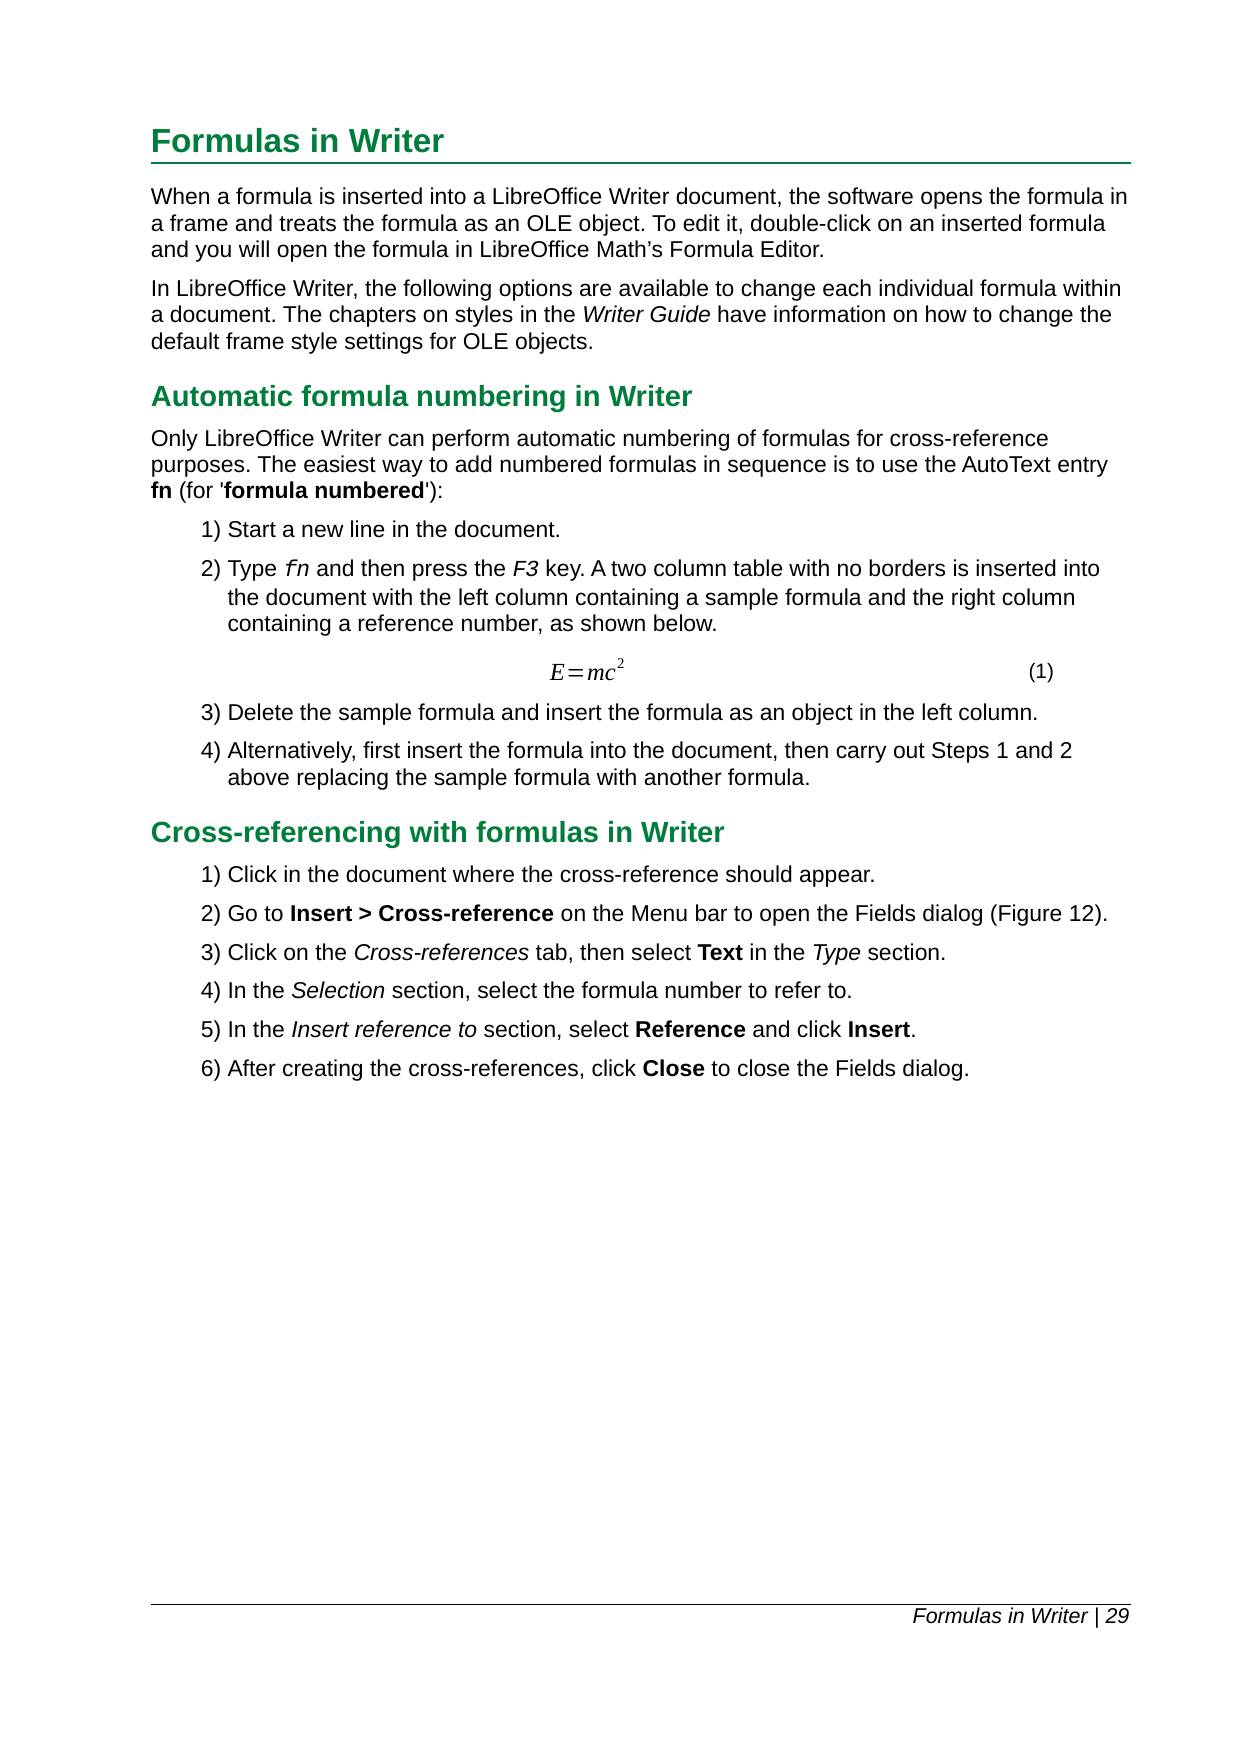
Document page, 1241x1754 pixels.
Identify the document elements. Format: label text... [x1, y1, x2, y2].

list Only LibreOffice Writer can perform automatic numbering of formulas for cross-reference purposes. The easiest way to add numbered formulas in sequence is to use the AutoText entry fn (for 'formula numbered'): [151, 425, 1131, 504]
list In the Insert reference to section, select Reference and click Insert. [227, 1016, 1131, 1043]
list Delete the sample formula and insert the formula as an object in the left column. [227, 699, 1131, 725]
text When a formula is inserted into a LibreOffice Writer document, the software opens the formula in a frame and treats the formula as an OLE object. To edit it, double-click on an inserted formula and you will open the formula in LibreOffice Math’s Formula Editor. [151, 183, 1131, 262]
subtitle Formulas in Writer [151, 121, 1131, 162]
list After creating the cross-references, click Close to close the Fields dialog. [227, 1055, 1131, 1082]
table_header [151, 649, 1022, 686]
list Alternatively, first insert the formula into the document, then carry out Steps 1 and 2 above replacing the sample formula with another formula. [227, 737, 1131, 790]
list Start a new line in the document. [227, 516, 1131, 543]
list Go to Insert > Cross-reference on the Menu bar to open the Fields dialog (Figure 12). [227, 900, 1131, 926]
list Click on the Cross-references tab, then select Text in the Type section. [227, 939, 1131, 965]
table_header (1) [1022, 649, 1131, 686]
list Click in the document where the cross-reference should appear. [227, 861, 1131, 887]
list In the Selection section, select the formula number to refer to. [227, 977, 1131, 1004]
subtitle Automatic formula numbering in Writer [151, 379, 1131, 412]
text In LibreOffice Writer, the following options are available to change each individual formula within a document. The chapters on styles in the Writer Guide have information on how to change the default frame style settings for OLE objects. [151, 275, 1131, 354]
list Type fn and then press the F3 key. A two column table with no borders is inserted into the document with the left column containing a sample formula and the right column containing a reference number, as shown below. [227, 555, 1131, 636]
subtitle Cross-referencing with formulas in Writer [151, 815, 1131, 848]
